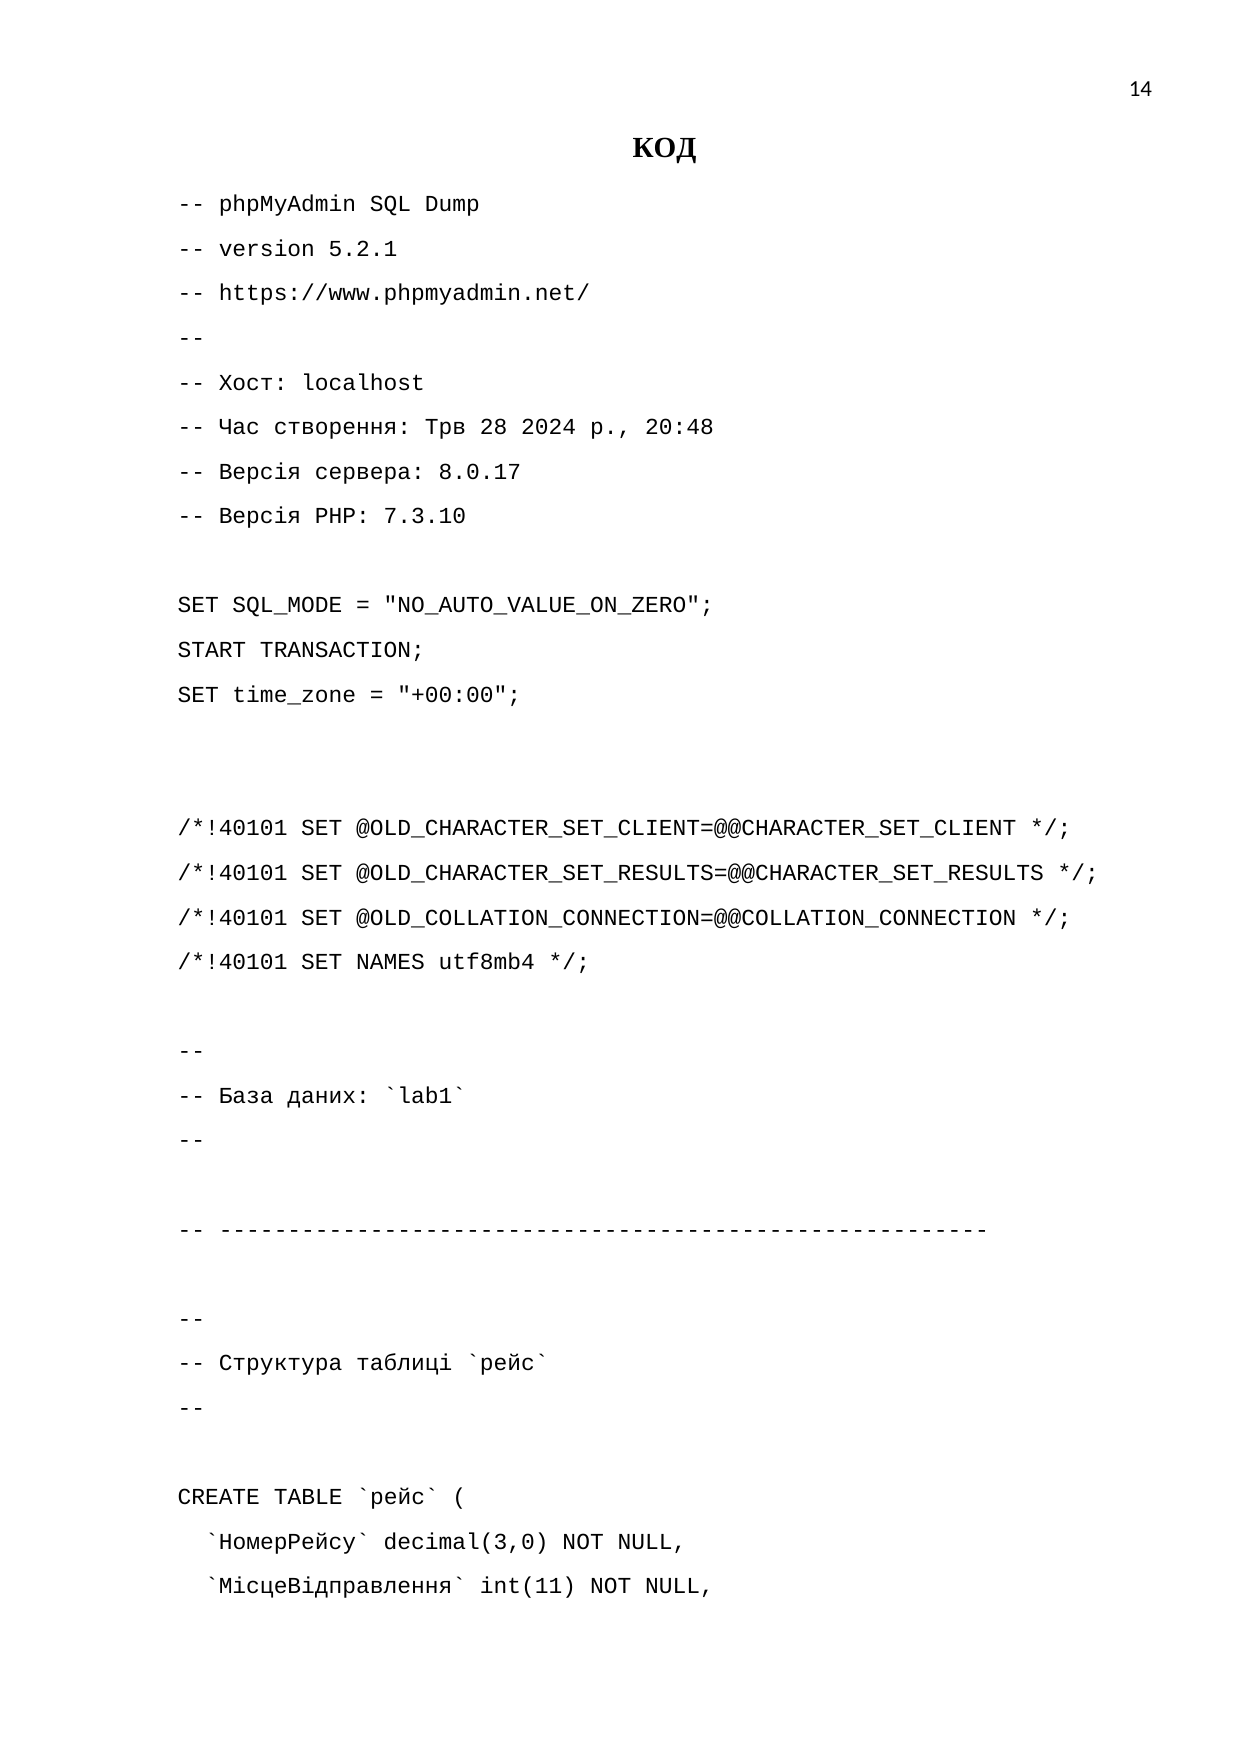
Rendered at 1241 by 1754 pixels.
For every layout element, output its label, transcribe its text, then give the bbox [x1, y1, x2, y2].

text -- -------------------------------------------------------- [177, 1218, 1152, 1244]
text -- Хост: localhost [177, 371, 1152, 397]
text -- Структура таблиці `рейс` [177, 1352, 1152, 1378]
text -- phpMyAdmin SQL Dump [177, 192, 1152, 218]
text -- [177, 1396, 1152, 1422]
text /*!40101 SET NAMES utf8mb4 */; [177, 950, 1152, 976]
text -- version 5.2.1 [177, 237, 1152, 263]
text -- Час створення: Трв 28 2024 р., 20:48 [177, 415, 1152, 441]
text -- [177, 1039, 1152, 1066]
text `НомерРейсу` decimal(3,0) NOT NULL, [177, 1530, 1152, 1556]
text CREATE TABLE `рейс` ( [177, 1485, 1152, 1511]
text START TRANSACTION; [177, 638, 1152, 664]
text -- [177, 1307, 1152, 1333]
text -- [177, 1129, 1152, 1155]
text -- [177, 326, 1152, 352]
text -- База даних: `lab1` [177, 1084, 1152, 1110]
text /*!40101 SET @OLD_CHARACTER_SET_CLIENT=@@CHARACTER_SET_CLIENT */; [177, 817, 1152, 843]
text `МісцеВідправлення` int(11) NOT NULL, [177, 1574, 1152, 1601]
subtitle КОД [177, 130, 1152, 163]
text SET SQL_MODE = "NO_AUTO_VALUE_ON_ZERO"; [177, 594, 1152, 620]
text SET time_zone = "+00:00"; [177, 683, 1152, 709]
text -- Версія сервера: 8.0.17 [177, 460, 1152, 486]
text /*!40101 SET @OLD_COLLATION_CONNECTION=@@COLLATION_CONNECTION */; [177, 906, 1152, 932]
text -- https://www.phpmyadmin.net/ [177, 282, 1152, 308]
text -- Версія PHP: 7.3.10 [177, 504, 1152, 531]
text /*!40101 SET @OLD_CHARACTER_SET_RESULTS=@@CHARACTER_SET_RESULTS */; [177, 861, 1152, 887]
